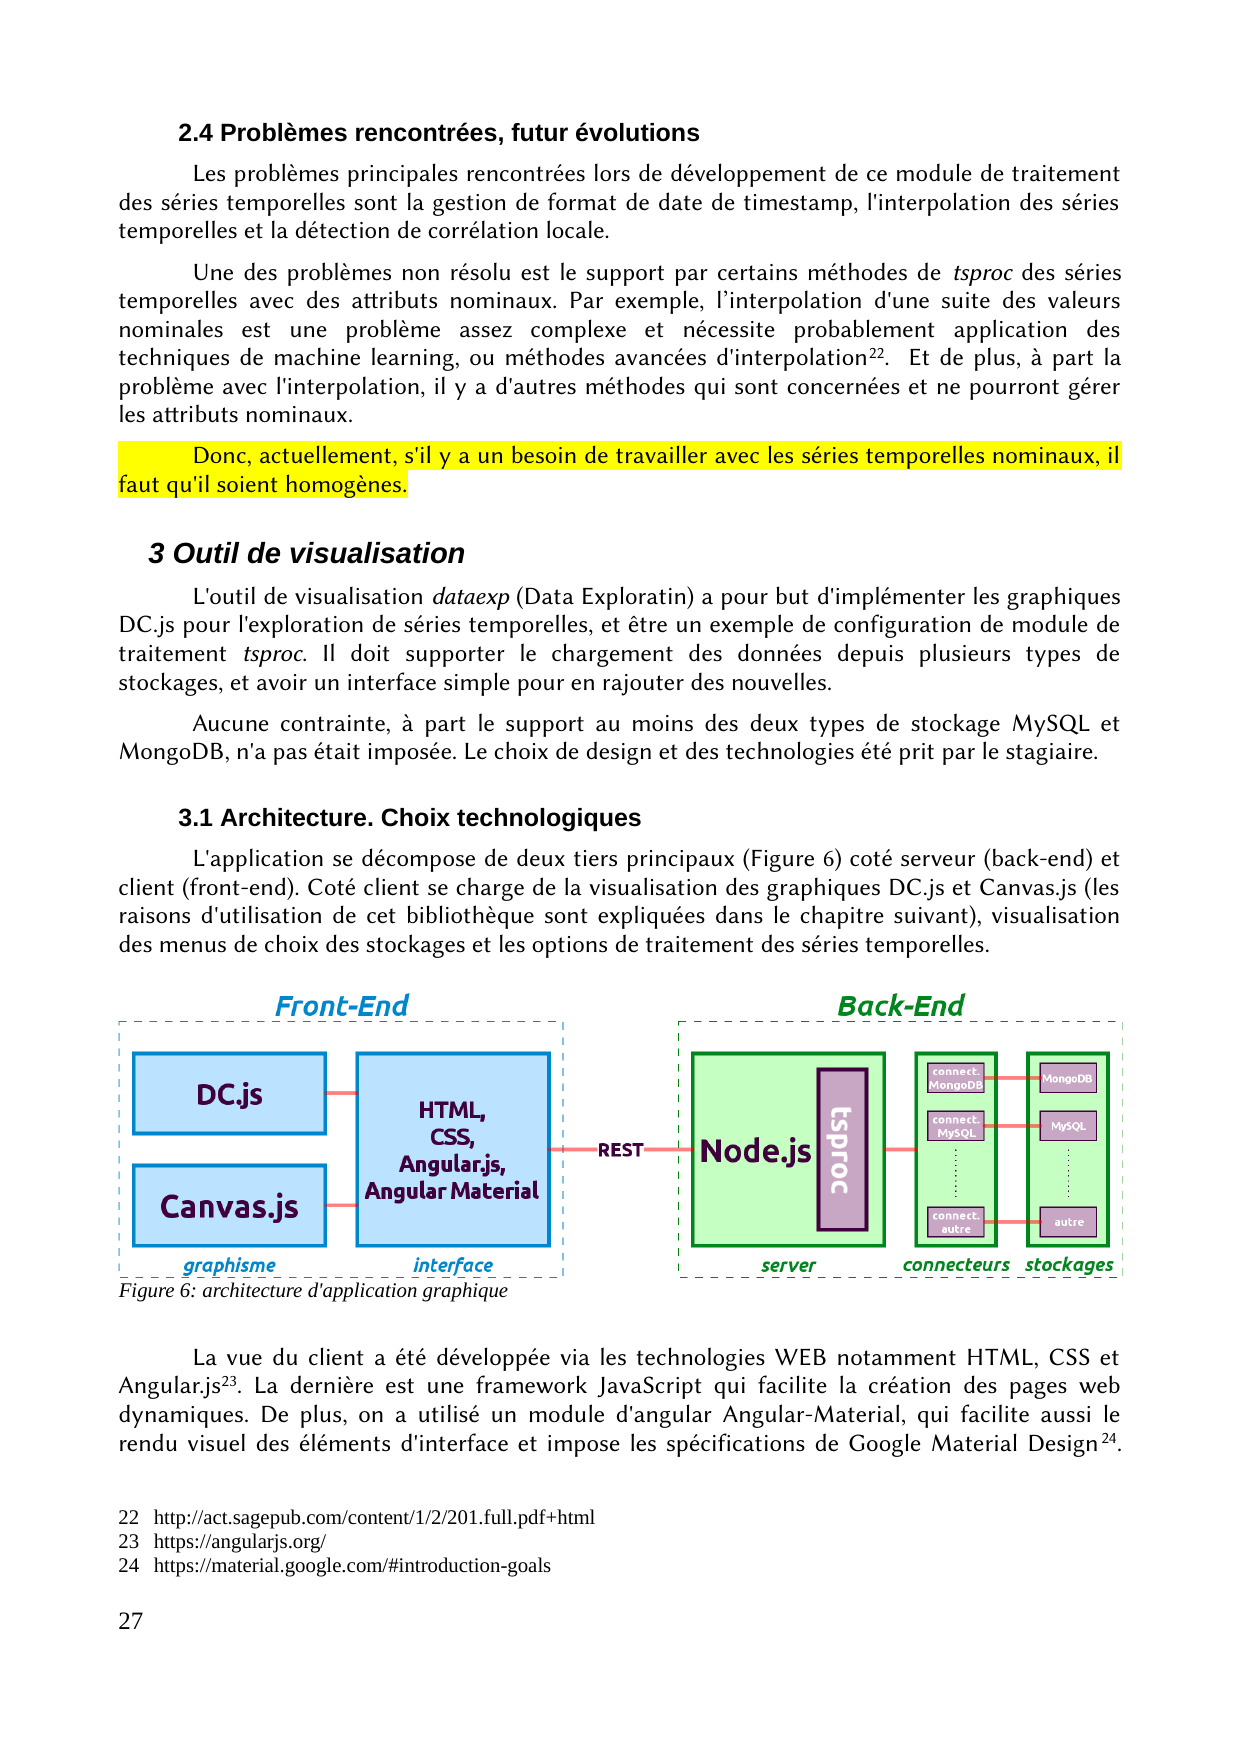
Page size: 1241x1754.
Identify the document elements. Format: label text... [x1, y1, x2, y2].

picture [397, 1004, 402, 1012]
text https://material.google.com/#introduction-goals [118, 1553, 1122, 1577]
text Figure 6: architecture d'application graphique [118, 1278, 1122, 1302]
picture [118, 993, 1123, 1278]
text L'outil de visualisation dataexp (Data Exploratin) a pour but d'implémenter les graphiques DC.js pour l'exploration de séries temporelles, et être un exemple de configuration de module de traitement tsproc. Il doit supporter le chargement des données depuis plusieurs types de stockages, et avoir un interface simple pour en rajouter des nouvelles. [118, 582, 1122, 696]
text L'application se décompose de deux tiers principaux (Figure 6) coté serveur (back-end) et client (front-end). Coté client se charge de la visualisation des graphiques DC.js et Canvas.js (les raisons d'utilisation de cet bibliothèque sont expliquées dans le chapitre suivant), visualisation des menus de choix des stockages et les options de traitement des séries temporelles. [118, 844, 1122, 958]
text Donc, actuellement, s'il y a un besoin de travailler avec les séries temporelles nominaux, il faut qu'il soient homogènes. [118, 441, 1122, 498]
text http://act.sagepub.com/content/1/2/201.full.pdf+html [118, 1505, 1122, 1529]
text Les problèmes principales rencontrées lors de développement de ce module de traitement des séries temporelles sont la gestion de format de date de timestamp, l'interpolation des séries temporelles et la détection de corrélation locale. [118, 159, 1122, 245]
subtitle Problèmes rencontrées, futur évolutions [118, 118, 1122, 147]
text Une des problèmes non résolu est le support par certains méthodes de tsproc des séries temporelles avec des attributs nominaux. Par exemple, l’interpolation d'une suite des valeurs nominales est une problème assez complexe et nécessite probablement application des techniques de machine learning, ou méthodes avancées d'interpolation. Et de plus, à part la problème avec l'interpolation, il y a d'autres méthodes qui sont concernées et ne pourront gérer les attributs nominaux. [118, 257, 1122, 429]
text La vue du client a été développée via les technologies WEB notamment HTML, CSS et Angular.js. La dernière est une framework JavaScript qui facilite la création des pages web dynamiques. De plus, on a utilisé un module d'angular Angular-Material, qui facilite aussi le rendu visuel des éléments d'interface et impose les spécifications de Google Material Design. L’interfaçage avec le back-end se fais grâce à les services angular, qui eux utilisent un API REST. [118, 1343, 1122, 1457]
subtitle Architecture. Choix technologiques [118, 803, 1122, 832]
text https://angularjs.org/ [118, 1529, 1122, 1553]
text Aucune contrainte, à part le support au moins des deux types de stockage MySQL et MongoDB, n'a pas était imposée. Le choix de design et des technologies été prit par le stagiaire. [118, 708, 1122, 766]
subtitle Outil de visualisation [118, 536, 1122, 569]
text [118, 981, 1122, 993]
